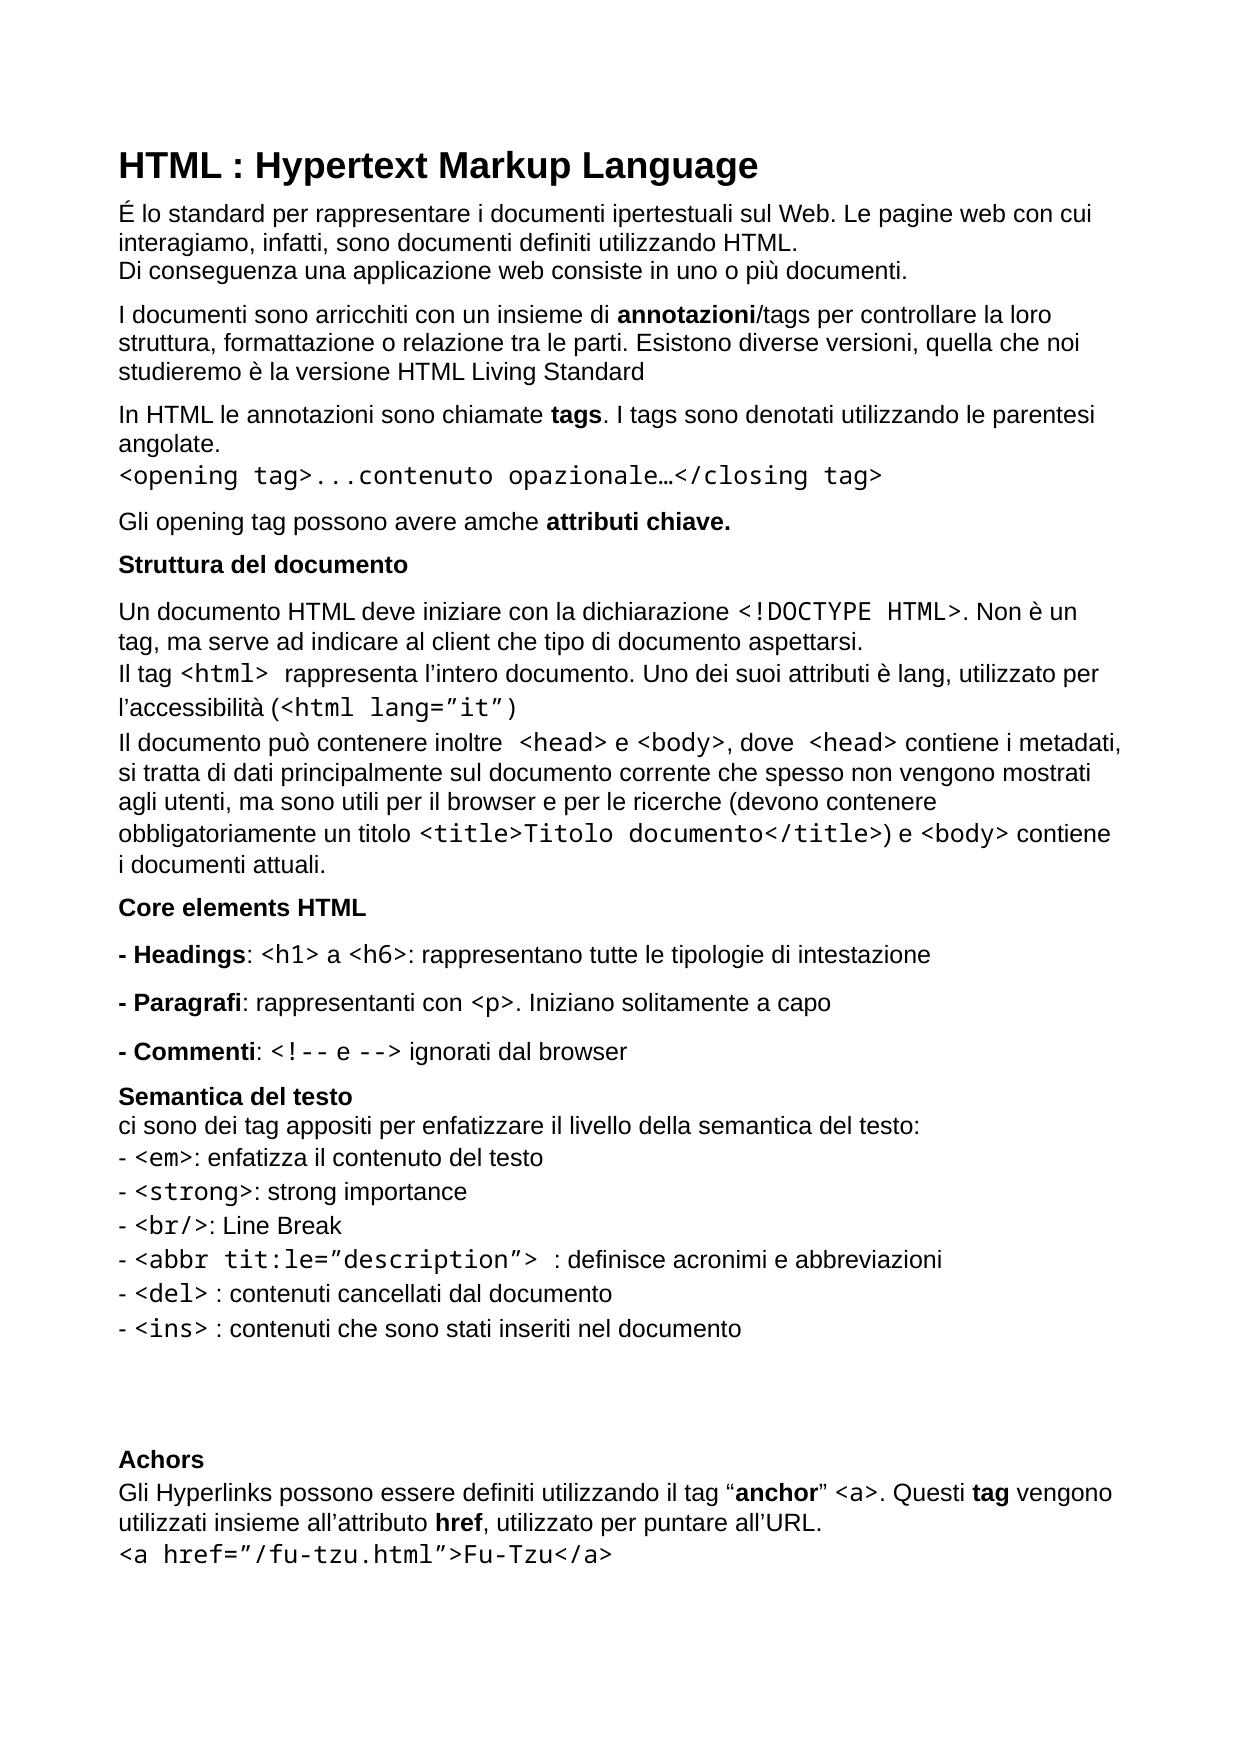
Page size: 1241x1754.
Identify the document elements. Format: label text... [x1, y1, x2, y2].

subtitle Core elements HTML [118, 893, 1122, 922]
subtitle HTML : Hypertext Markup Language [118, 143, 1122, 186]
subtitle Struttura del documento [118, 550, 1122, 579]
subtitle I documenti sono arricchiti con un insieme di annotazioni/tags per controllare la loro struttura, formattazione o relazione tra le parti. Esistono diverse versioni, quella che noi studieremo è la versione HTML Living Standard [118, 299, 1122, 386]
subtitle É lo standard per rappresentare i documenti ipertestuali sul Web. Le pagine web con cui interagiamo, infatti, sono documenti definiti utilizzando HTML. Di conseguenza una applicazione web consiste in uno o più documenti. [118, 199, 1122, 285]
subtitle - Paragrafi: rappresentanti con <p>. Iniziano solitamente a capo [118, 985, 1122, 1019]
subtitle Un documento HTML deve iniziare con la dichiarazione <!DOCTYPE HTML>. Non è un tag, ma serve ad indicare al client che tipo di documento aspettarsi. Il tag <html> rappresenta l’intero documento. Uno dei suoi attributi è lang, utilizzato per l’accessibilità (<html lang=”it”) Il documento può contenere inoltre <head> e <body>, dove <head> contiene i metadati, si tratta di dati principalmente sul documento corrente che spesso non vengono mostrati agli utenti, ma sono utili per il browser e per le ricerche (devono contenere obbligatoriamente un titolo <title>Titolo documento</title>) e <body> contiene i documenti attuali. [118, 593, 1122, 878]
subtitle - Headings: <h1> a <h6>: rappresentano tutte le tipologie di intestazione [118, 936, 1122, 971]
subtitle - Commenti: <!-- e --> ignorati dal browser [118, 1034, 1122, 1068]
subtitle Semantica del testo ci sono dei tag appositi per enfatizzare il livello della semantica del testo: - <em>: enfatizza il contenuto del testo - <strong>: strong importance - <br/>: Line Break - <abbr tit:le=”description”> : definisce acronimi e abbreviazioni - <del> : contenuti cancellati dal documento - <ins> : contenuti che sono stati inseriti nel documento [118, 1082, 1122, 1344]
subtitle Gli opening tag possono avere amche attributi chiave. [118, 507, 1122, 535]
subtitle In HTML le annotazioni sono chiamate tags. I tags sono denotati utilizzando le parentesi angolate. <opening tag>...contenuto opazionale…</closing tag> [118, 400, 1122, 492]
subtitle Achors Gli Hyperlinks possono essere definiti utilizzando il tag “anchor” <a>. Questi tag vengono utilizzati insieme all’attributo href, utilizzato per puntare all’URL. <a href=”/fu-tzu.html”>Fu-Tzu</a> [118, 1446, 1122, 1571]
